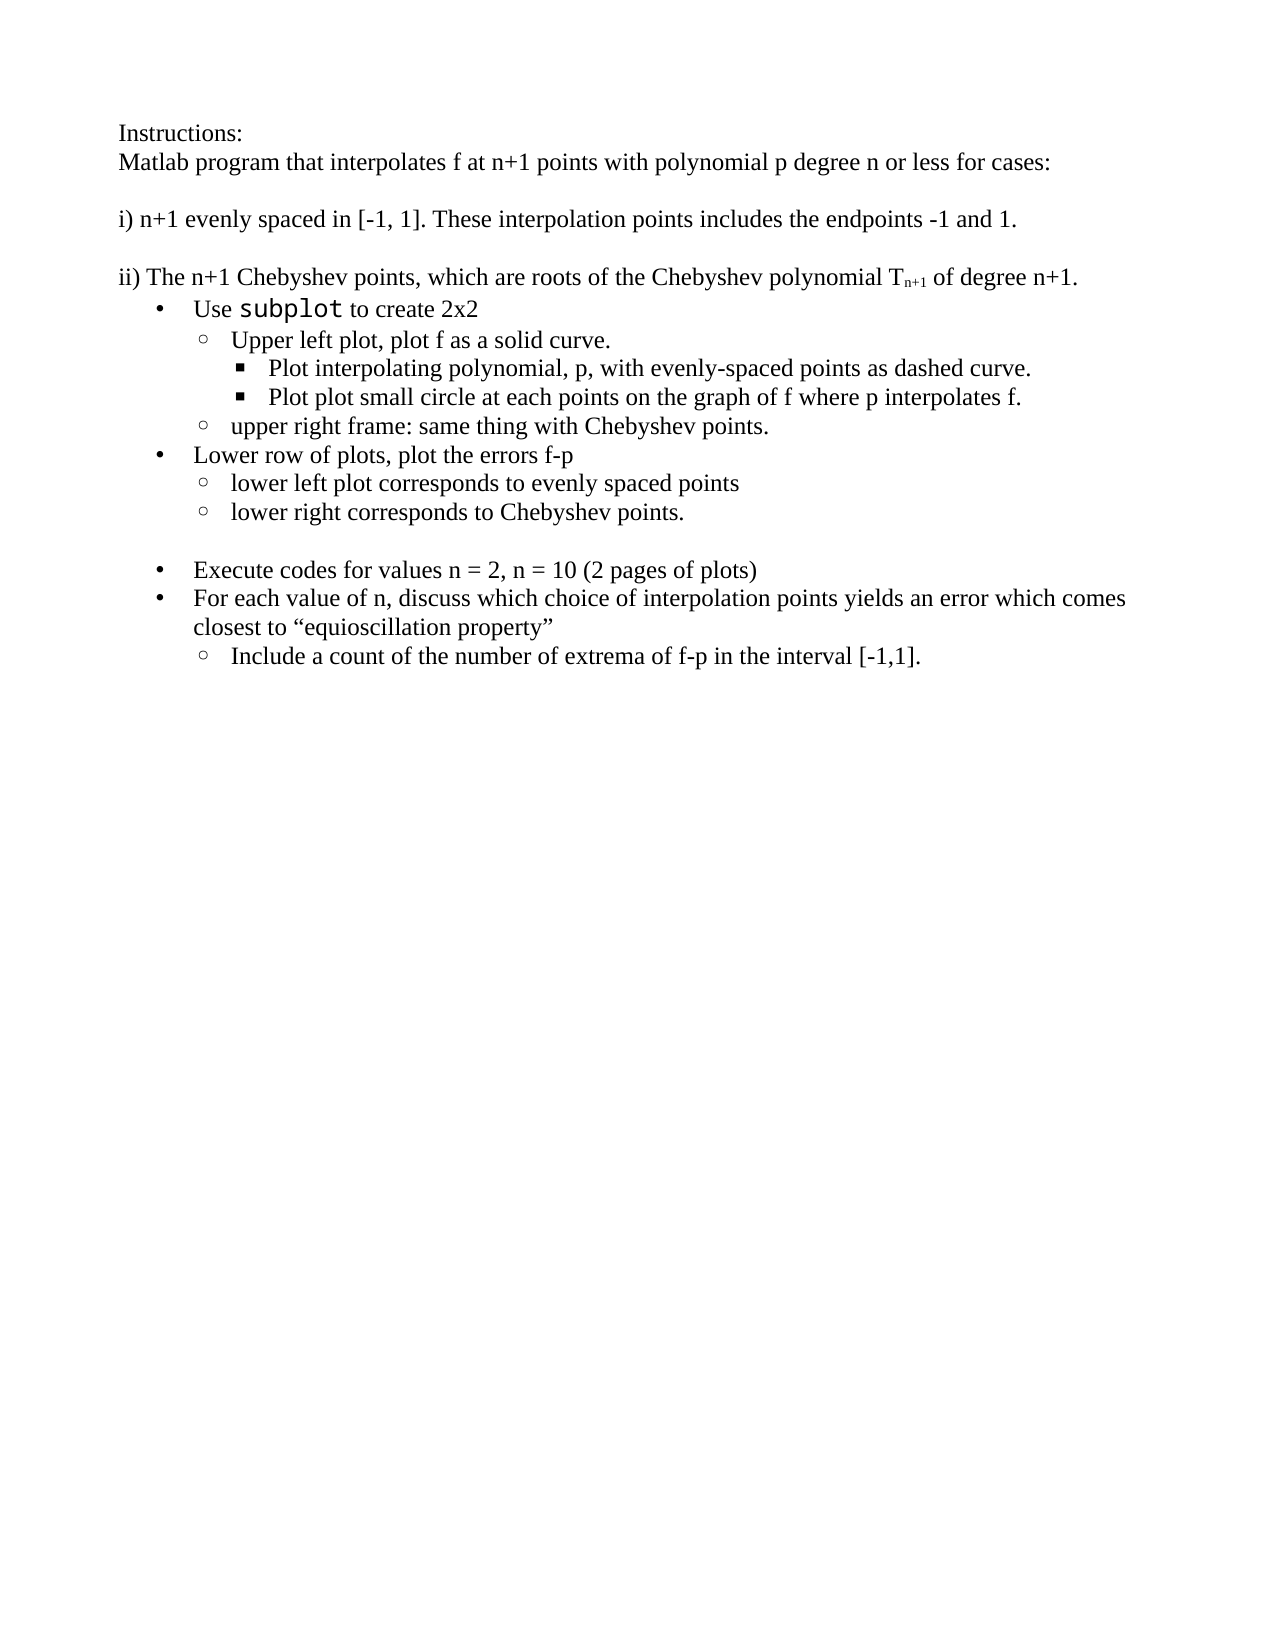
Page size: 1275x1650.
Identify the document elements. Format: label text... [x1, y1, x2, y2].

list Plot plot small circle at each points on the graph of f where p interpolates f. [231, 382, 1157, 411]
list Include a count of the number of extrema of f-p in the interval [-1,1]. [193, 641, 1157, 670]
list lower right corresponds to Chebyshev points. [193, 497, 1157, 526]
list lower left plot corresponds to evenly spaced points [193, 468, 1157, 497]
text Instructions: Matlab program that interpolates f at n+1 points with polynomial p degree n or less for cases: [118, 118, 1157, 176]
text i) n+1 evenly spaced in [-1, 1]. These interpolation points includes the endpoints -1 and 1. [118, 204, 1157, 233]
list Execute codes for values n = 2, n = 10 (2 pages of plots) [156, 555, 1157, 583]
list Upper left plot, plot f as a solid curve. [193, 325, 1157, 353]
list Lower row of plots, plot the errors f-p [156, 440, 1157, 468]
text ii) The n+1 Chebyshev points, which are roots of the Chebyshev polynomial Tn+1 of degree n+1. [118, 262, 1157, 291]
list For each value of n, discuss which choice of interpolation points yields an error which comes closest to “equioscillation property” [156, 583, 1157, 641]
list Use subplot to create 2x2 [156, 291, 1157, 325]
list upper right frame: same thing with Chebyshev points. [193, 411, 1157, 440]
list Plot interpolating polynomial, p, with evenly-spaced points as dashed curve. [231, 353, 1157, 382]
